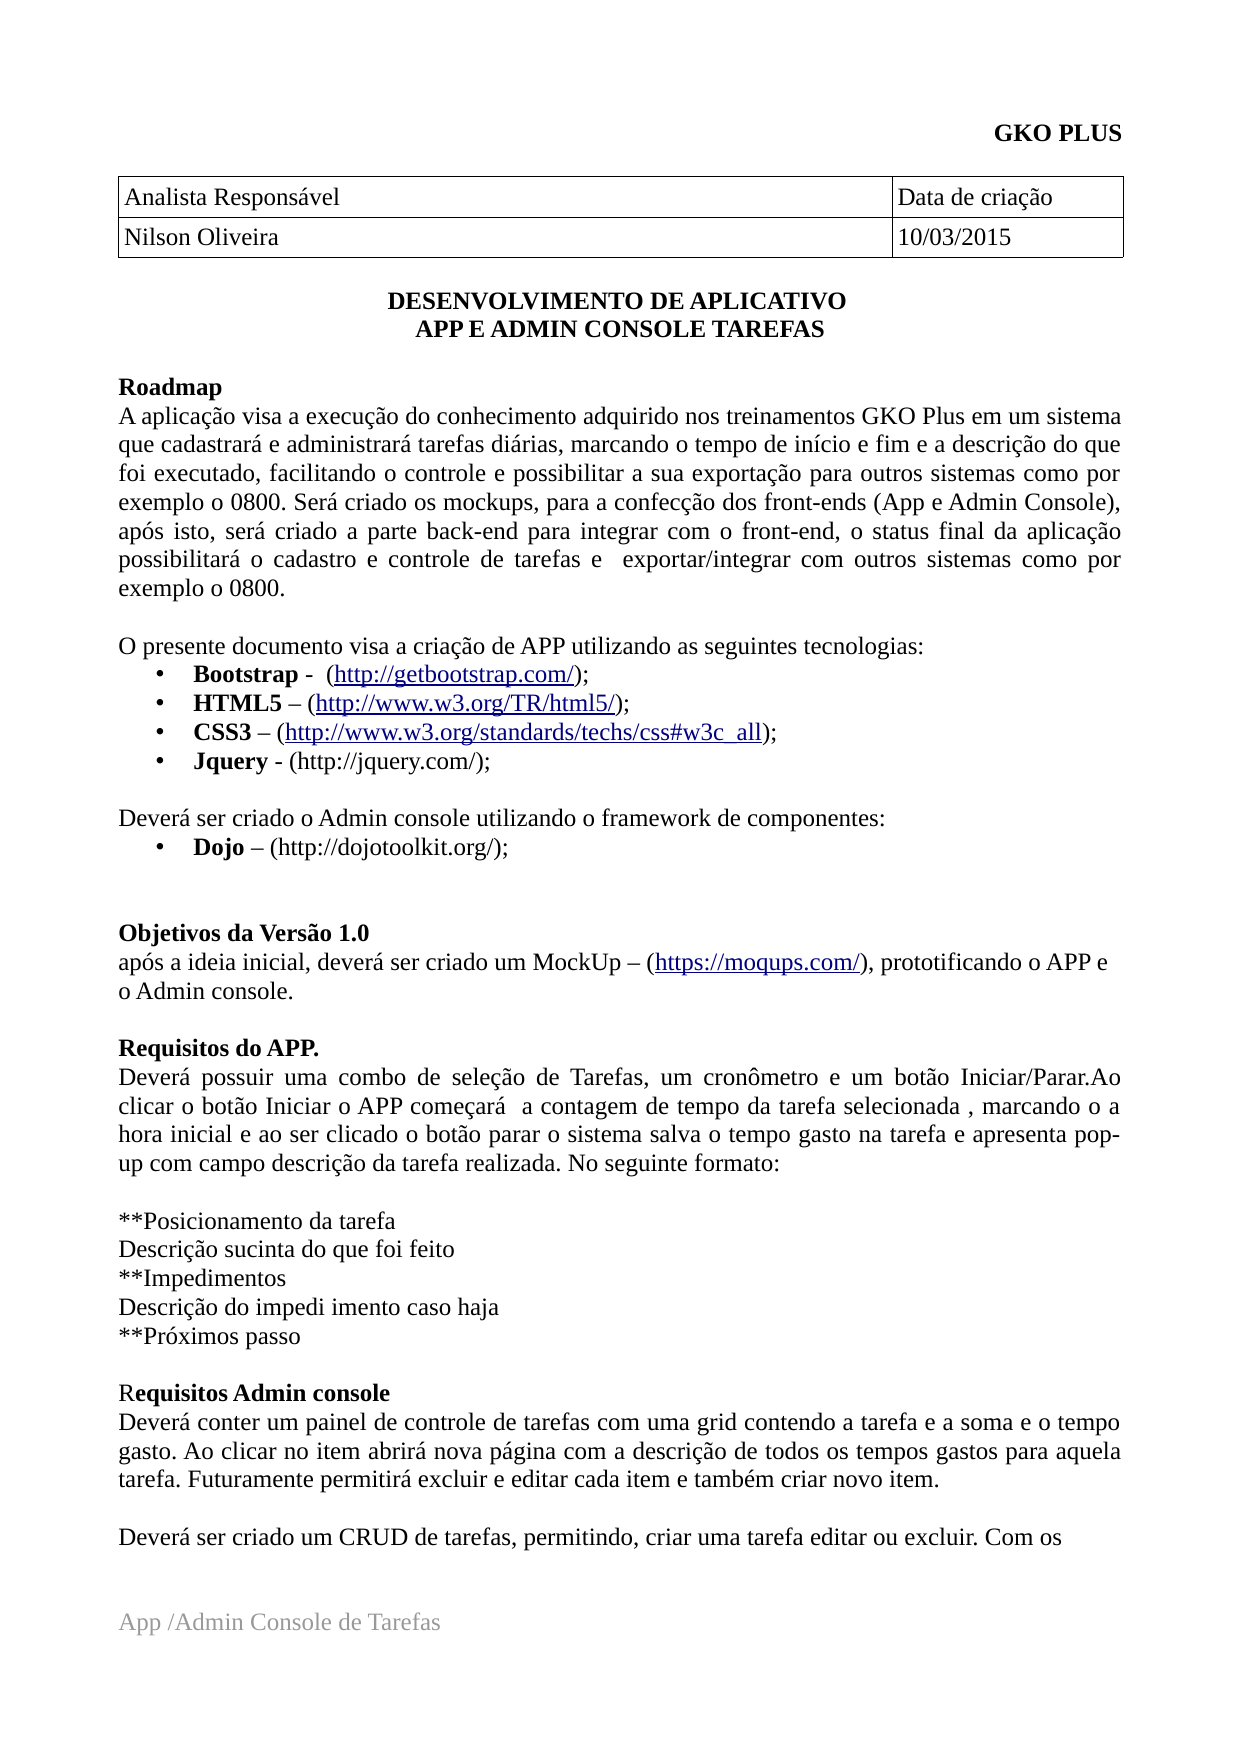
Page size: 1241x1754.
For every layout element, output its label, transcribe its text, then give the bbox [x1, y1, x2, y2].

text Deverá ser criado um CRUD de tarefas, permitindo, criar uma tarefa editar ou excluir. Com os [118, 1522, 1122, 1551]
text Descrição sucinta do que foi feito [118, 1234, 1122, 1263]
list Dojo – (http://dojotoolkit.org/); [156, 832, 1122, 861]
table_cell Nilson Oliveira [119, 218, 892, 257]
text Deverá conter um painel de controle de tarefas com uma grid contendo a tarefa e a soma e o tempo gasto. Ao clicar no item abrirá nova página com a descrição de todos os tempos gastos para aquela tarefa. Futuramente permitirá excluir e editar cada item e também criar novo item. [118, 1407, 1122, 1493]
text **Impedimentos [118, 1263, 1122, 1292]
text A aplicação visa a execução do conhecimento adquirido nos treinamentos GKO Plus em um sistema que cadastrará e administrará tarefas diárias, marcando o tempo de início e fim e a descrição do que foi executado, facilitando o controle e possibilitar a sua exportação para outros sistemas como por exemplo o 0800. Será criado os mockups, para a confecção dos front-ends (App e Admin Console), após isto, será criado a parte back-end para integrar com o front-end, o status final da aplicação possibilitará o cadastro e controle de tarefas e exportar/integrar com outros sistemas como por exemplo o 0800. [118, 401, 1122, 602]
list HTML5 – (http://www.w3.org/TR/html5/); [156, 688, 1122, 717]
table_header Analista Responsável [119, 177, 892, 217]
text Requisitos Admin console [118, 1378, 1122, 1407]
text **Posicionamento da tarefa [118, 1206, 1122, 1234]
text Deverá ser criado o Admin console utilizando o framework de componentes: [118, 803, 1122, 832]
text Descrição do impedi imento caso haja [118, 1292, 1122, 1321]
text Deverá possuir uma combo de seleção de Tarefas, um cronômetro e um botão Iniciar/Parar.Ao clicar o botão Iniciar o APP começará a contagem de tempo da tarefa selecionada , marcando o a hora inicial e ao ser clicado o botão parar o sistema salva o tempo gasto na tarefa e apresenta pop-up com campo descrição da tarefa realizada. No seguinte formato: [118, 1062, 1122, 1177]
table_cell 10/03/2015 [893, 218, 1123, 257]
list Jquery - (http://jquery.com/); [156, 746, 1122, 774]
text DESENVOLVIMENTO DE APLICATIVO APP E ADMIN CONSOLE TAREFAS [118, 286, 1122, 343]
table_header Data de criação [893, 177, 1123, 217]
text O presente documento visa a criação de APP utilizando as seguintes tecnologias: [118, 631, 1122, 659]
list CSS3 – (http://www.w3.org/standards/techs/css#w3c_all); [156, 717, 1122, 746]
text após a ideia inicial, deverá ser criado um MockUp – (https://moqups.com/), prototificando o APP e o Admin console. [118, 947, 1122, 1004]
text Requisitos do APP. [118, 1033, 1122, 1062]
text Roadmap [118, 372, 1122, 401]
list Bootstrap - (http://getbootstrap.com/); [156, 659, 1122, 688]
text Objetivos da Versão 1.0 [118, 918, 1122, 947]
text **Próximos passo [118, 1321, 1122, 1349]
